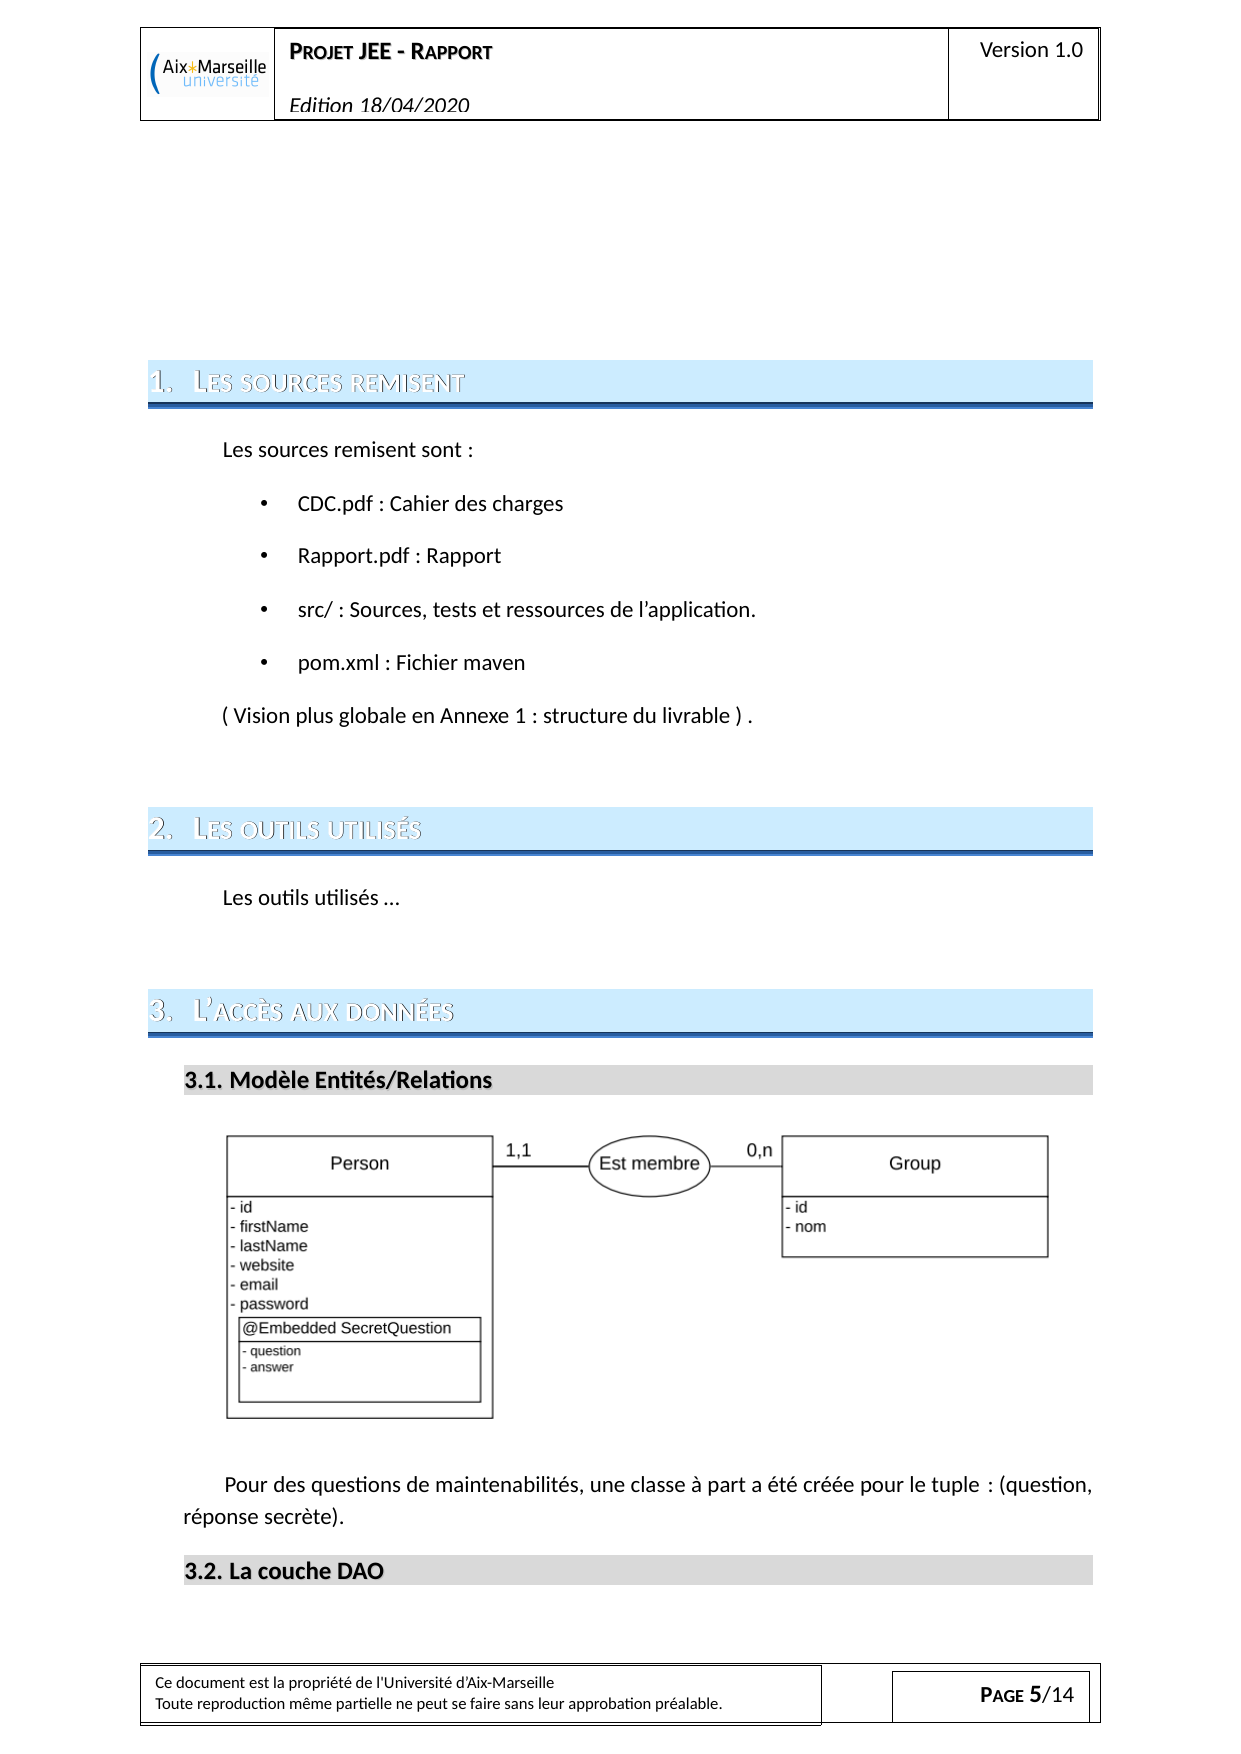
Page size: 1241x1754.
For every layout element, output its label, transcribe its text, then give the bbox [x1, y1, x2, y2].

picture [147, 52, 269, 97]
list Rapport.pdf : Rapport [260, 542, 1093, 570]
list pom.xml : Fichier maven [260, 648, 1093, 676]
text Les sources remisent sont : [148, 436, 1093, 464]
text Les outils utilisés … [148, 883, 1093, 911]
list ( Vision plus globale en Annexe 1 : structure du livrable ) . [221, 701, 1093, 729]
list L’accès aux données [148, 989, 1093, 1032]
text Pour des questions de maintenabilités, une classe à part a été créée pour le tuple : (question, réponse secrète). [183, 1121, 1093, 1530]
picture [203, 1112, 1072, 1441]
list CDC.pdf : Cahier des charges [260, 489, 1093, 517]
list Modèle Entités/Relations [184, 1065, 1093, 1095]
list Les sources remisent [148, 360, 1093, 402]
list La couche DAO [184, 1555, 1093, 1585]
list Les outils utilisés [148, 807, 1093, 850]
list src/ : Sources, tests et ressources de l’application. [260, 595, 1093, 623]
